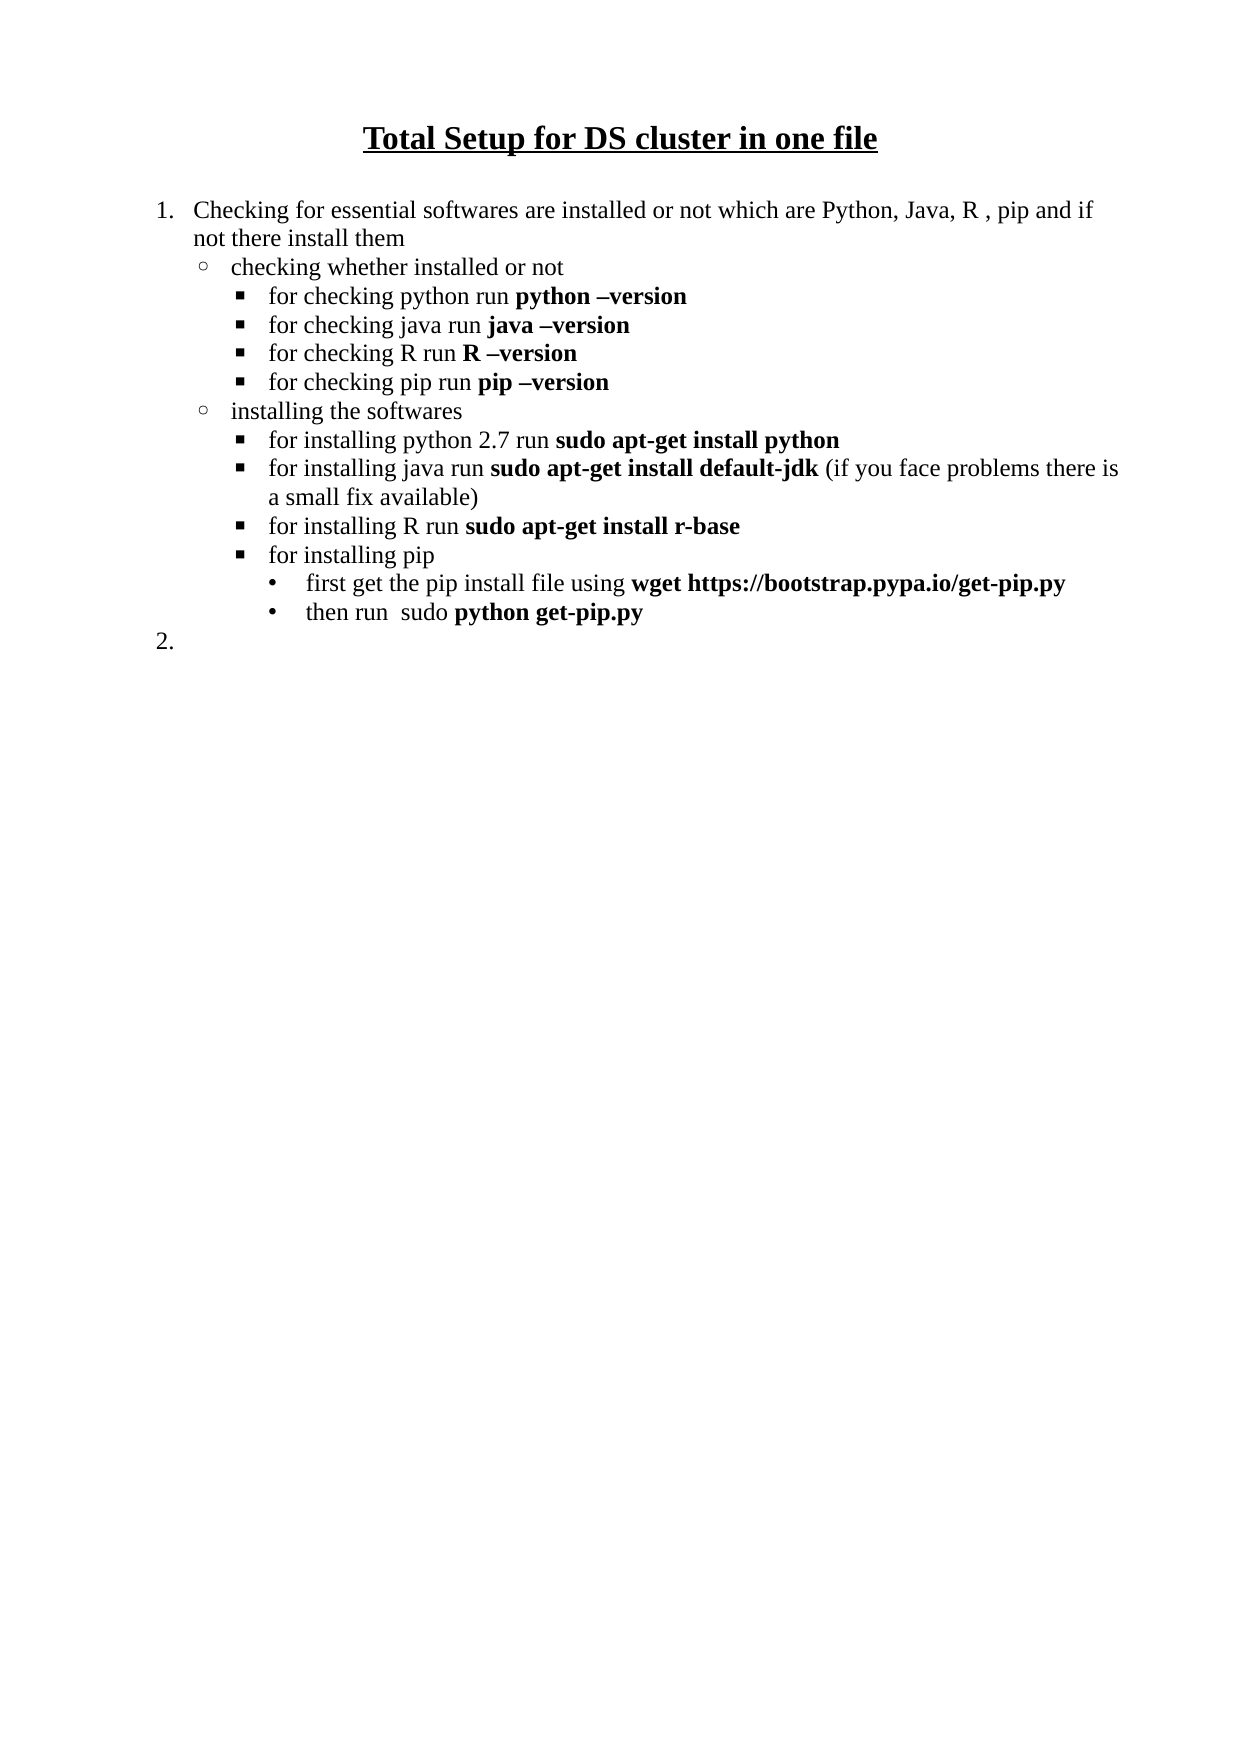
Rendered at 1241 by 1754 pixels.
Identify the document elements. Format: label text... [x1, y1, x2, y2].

list first get the pip install file using wget https://bootstrap.pypa.io/get-pip.py [268, 568, 1122, 597]
list for installing R run sudo apt-get install r-base [231, 511, 1122, 540]
list for installing python 2.7 run sudo apt-get install python [231, 425, 1122, 453]
text Total Setup for DS cluster in one file [118, 118, 1122, 156]
list then run sudo python get-pip.py [268, 597, 1122, 626]
list Checking for essential softwares are installed or not which are Python, Java, R , pip and if not there install them [156, 195, 1122, 252]
list for checking python run python –version [231, 281, 1122, 310]
list for checking java run java –version [231, 310, 1122, 338]
list for checking R run R –version [231, 338, 1122, 367]
list installing the softwares [193, 396, 1122, 425]
list for installing pip [231, 540, 1122, 568]
list for checking pip run pip –version [231, 367, 1122, 396]
list for installing java run sudo apt-get install default-jdk (if you face problems there is a small fix available) [231, 453, 1122, 511]
list checking whether installed or not [193, 252, 1122, 281]
